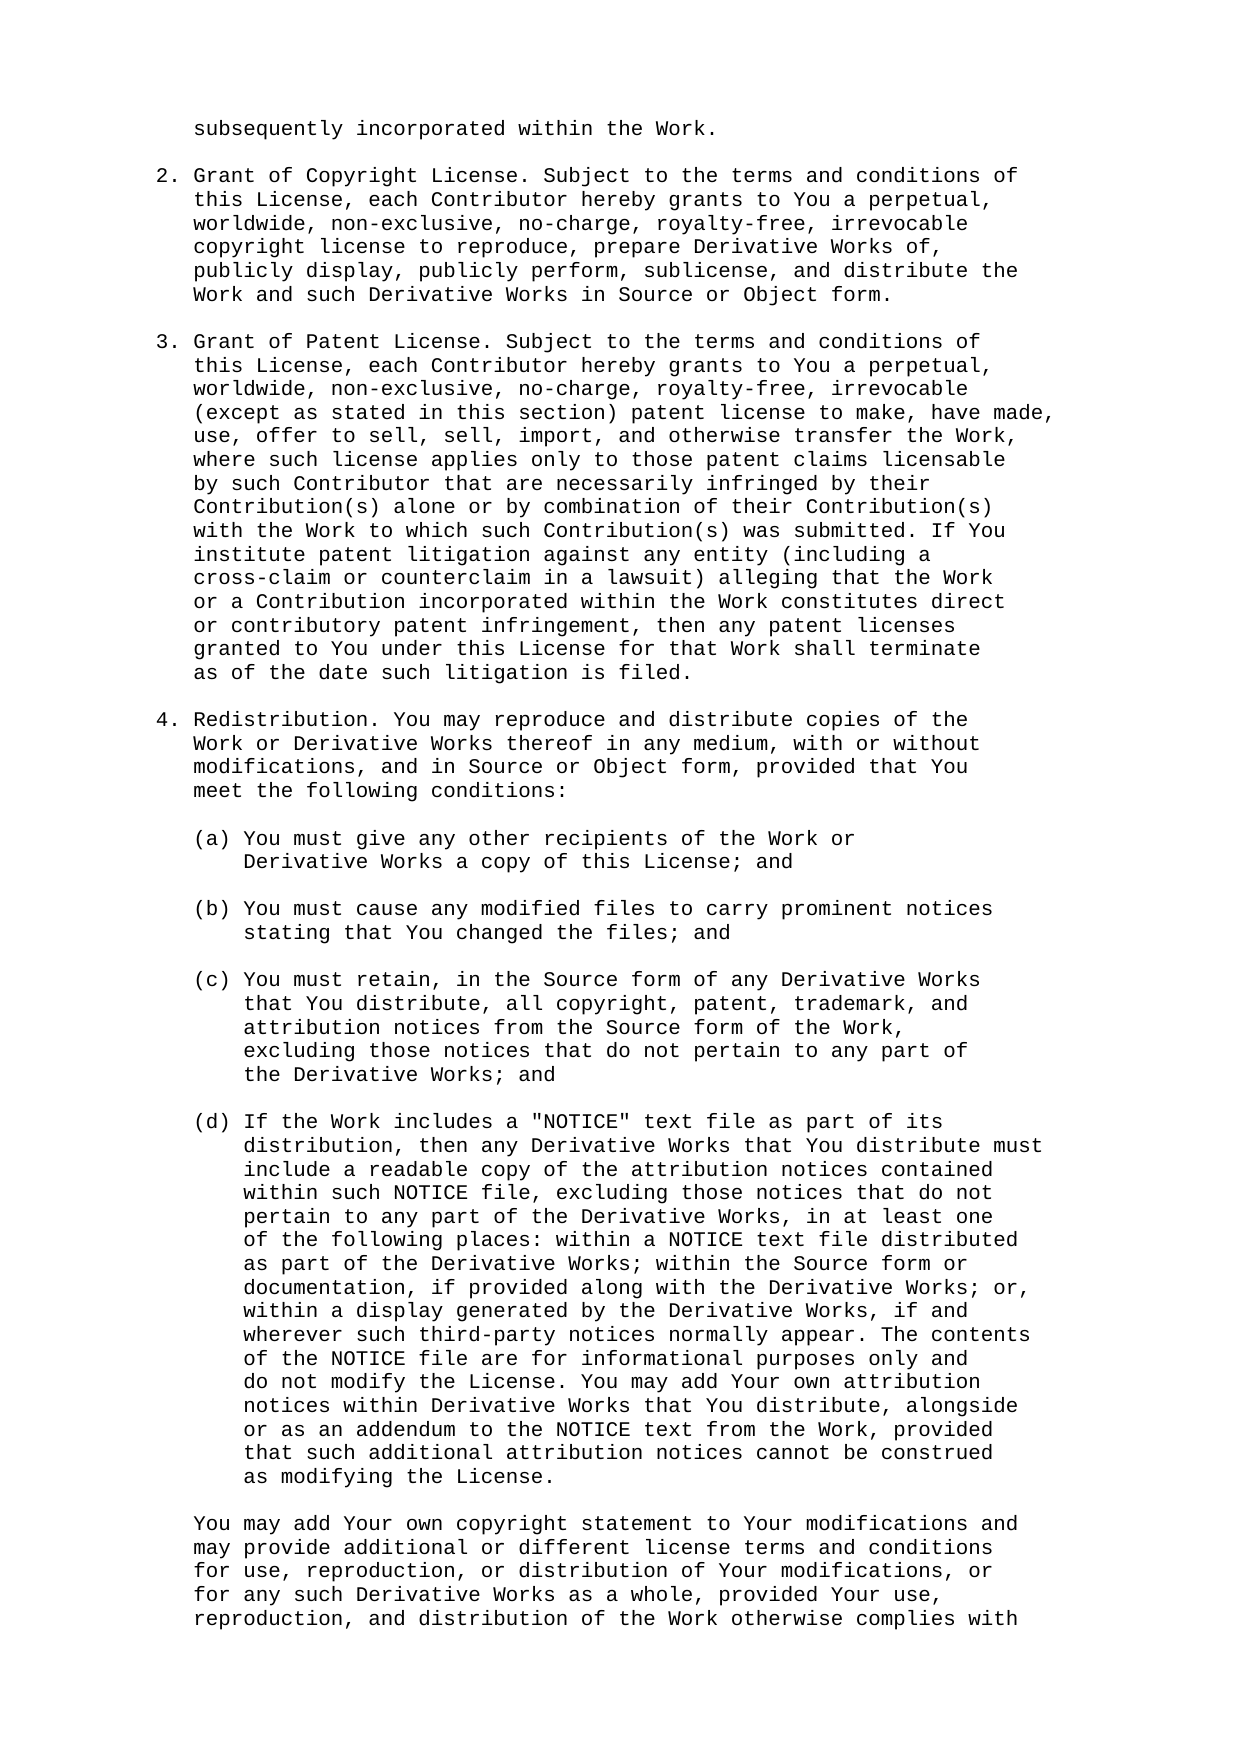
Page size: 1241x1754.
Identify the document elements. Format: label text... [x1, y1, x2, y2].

text subsequently incorporated within the Work. 2. Grant of Copyright License. Subject to the terms and conditions of this License, each Contributor hereby grants to You a perpetual, worldwide, non-exclusive, no-charge, royalty-free, irrevocable copyright license to reproduce, prepare Derivative Works of, publicly display, publicly perform, sublicense, and distribute the Work and such Derivative Works in Source or Object form. 3. Grant of Patent License. Subject to the terms and conditions of this License, each Contributor hereby grants to You a perpetual, worldwide, non-exclusive, no-charge, royalty-free, irrevocable (except as stated in this section) patent license to make, have made, use, offer to sell, sell, import, and otherwise transfer the Work, where such license applies only to those patent claims licensable by such Contributor that are necessarily infringed by their Contribution(s) alone or by combination of their Contribution(s) with the Work to which such Contribution(s) was submitted. If You institute patent litigation against any entity (including a cross-claim or counterclaim in a lawsuit) alleging that the Work or a Contribution incorporated within the Work constitutes direct or contributory patent infringement, then any patent licenses granted to You under this License for that Work shall terminate as of the date such litigation is filed. 4. Redistribution. You may reproduce and distribute copies of the Work or Derivative Works thereof in any medium, with or without modifications, and in Source or Object form, provided that You meet the following conditions: (a) You must give any other recipients of the Work or Derivative Works a copy of this License; and (b) You must cause any modified files to carry prominent notices stating that You changed the files; and (c) You must retain, in the Source form of any Derivative Works that You distribute, all copyright, patent, trademark, and attribution notices from the Source form of the Work, excluding those notices that do not pertain to any part of the Derivative Works; and (d) If the Work includes a "NOTICE" text file as part of its distribution, then any Derivative Works that You distribute must include a readable copy of the attribution notices contained within such NOTICE file, excluding those notices that do not pertain to any part of the Derivative Works, in at least one of the following places: within a NOTICE text file distributed as part of the Derivative Works; within the Source form or documentation, if provided along with the Derivative Works; or, within a display generated by the Derivative Works, if and wherever such third-party notices normally appear. The contents of the NOTICE file are for informational purposes only and do not modify the License. You may add Your own attribution notices within Derivative Works that You distribute, alongside or as an addendum to the NOTICE text from the Work, provided that such additional attribution notices cannot be construed as modifying the License. You may add Your own copyright statement to Your modifications and may provide additional or different license terms and conditions for use, reproduction, or distribution of Your modifications, or for any such Derivative Works as a whole, provided Your use, reproduction, and distribution of the Work otherwise complies with [118, 118, 1122, 1631]
